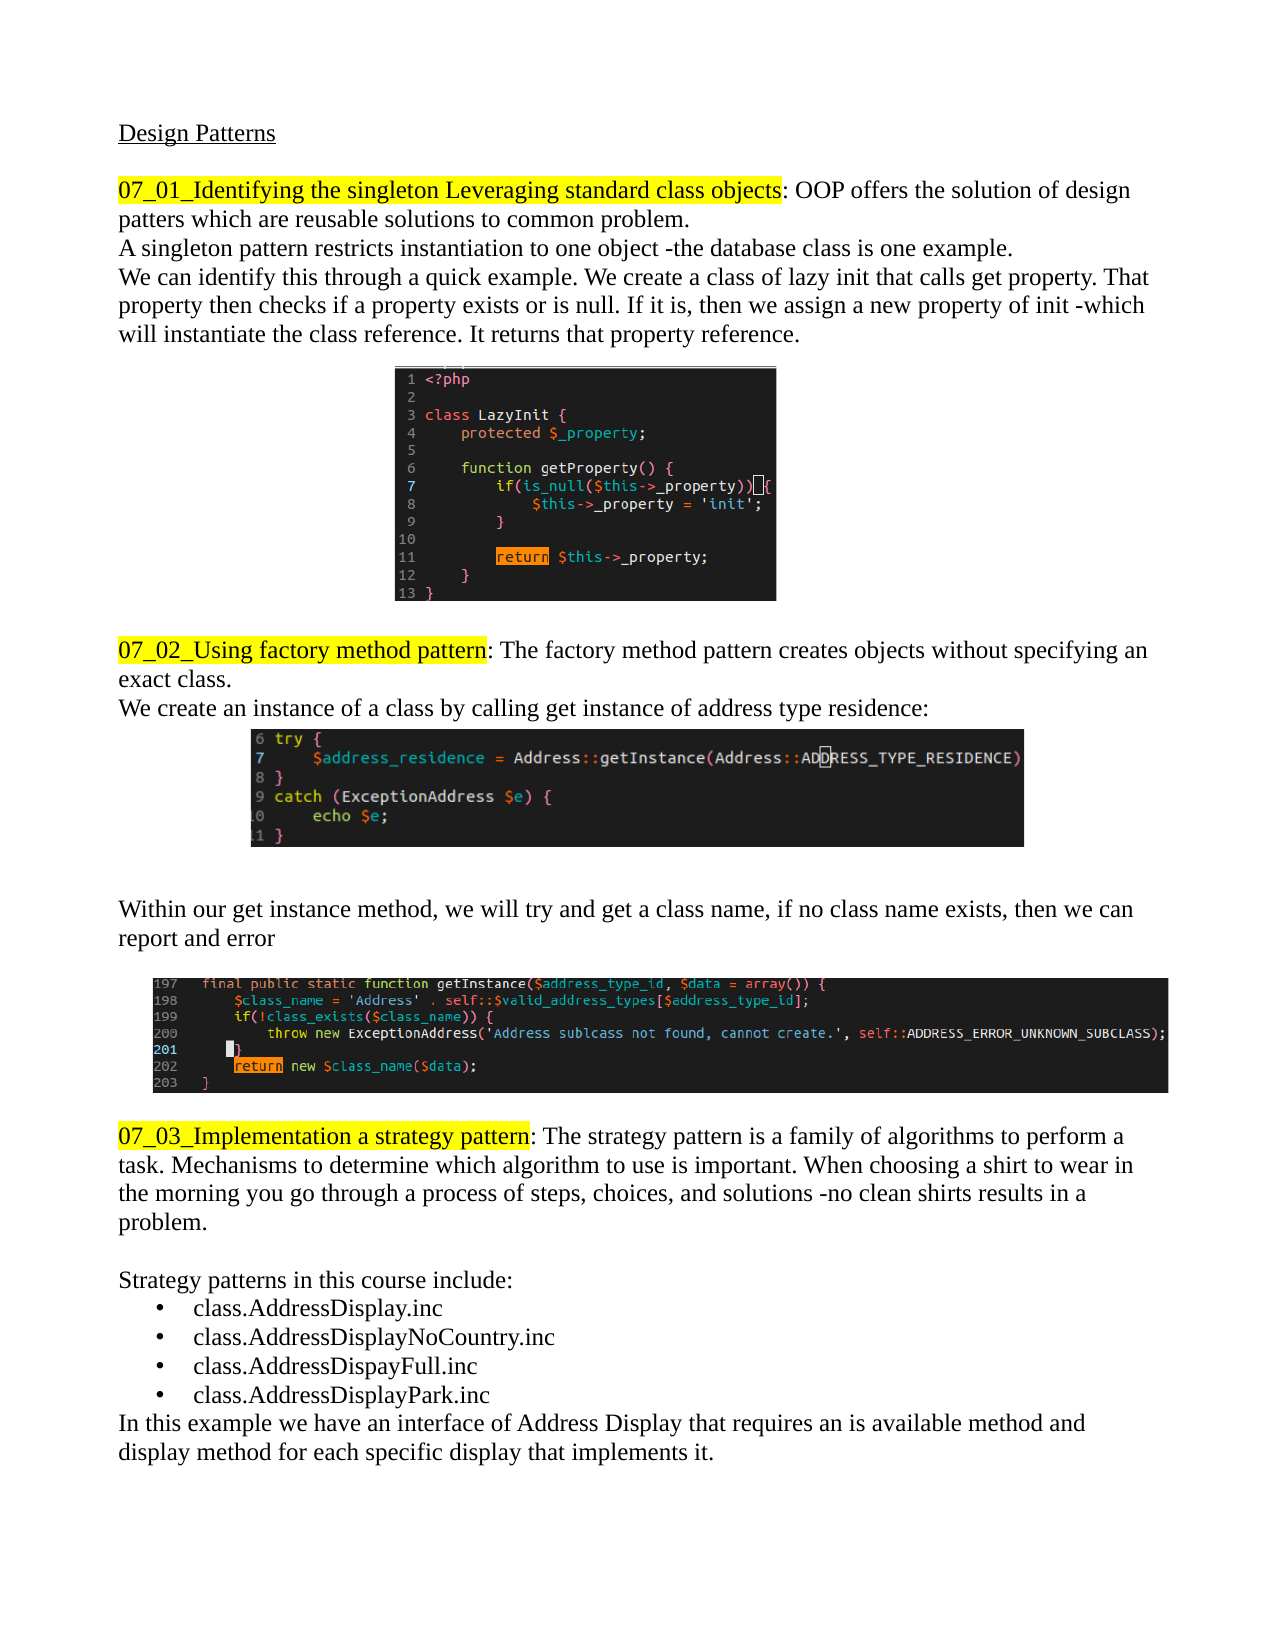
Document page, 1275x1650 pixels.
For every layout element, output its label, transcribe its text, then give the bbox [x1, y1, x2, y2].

text Within our get instance method, we will try and get a class name, if no class name exists, then we can report and error [118, 894, 1157, 952]
text Design Patterns [118, 118, 1157, 147]
text 07_03_Implementation a strategy pattern: The strategy pattern is a family of algorithms to perform a task. Mechanisms to determine which algorithm to use is important. When choosing a shirt to wear in the morning you go through a process of steps, choices, and solutions -no clean shirts results in a problem. [118, 1121, 1157, 1236]
list class.AddressDisplayNoCountry.inc [156, 1322, 1157, 1351]
text In this example we have an interface of Address Display that requires an is available method and display method for each specific display that implements it. [118, 1408, 1157, 1466]
picture [394, 366, 777, 601]
text A singleton pattern restricts instantiation to one object -the database class is one example. [118, 233, 1157, 262]
text Strategy patterns in this course include: [118, 1265, 1157, 1293]
list class.AddressDispayFull.inc [156, 1351, 1157, 1380]
text We create an instance of a class by calling get instance of address type residence: [118, 693, 1157, 722]
text 07_01_Identifying the singleton Leveraging standard class objects: OOP offers the solution of design patters which are reusable solutions to common problem. [118, 176, 1157, 233]
list class.AddressDisplayPark.inc [156, 1380, 1157, 1408]
list class.AddressDisplay.inc [156, 1293, 1157, 1322]
picture [152, 978, 1169, 1093]
text 07_02_Using factory method pattern: The factory method pattern creates objects without specifying an exact class. [118, 636, 1157, 693]
picture [250, 729, 1025, 847]
text We can identify this through a quick example. We create a class of lazy init that calls get property. That property then checks if a property exists or is null. If it is, then we assign a new property of init -which will instantiate the class reference. It returns that property reference. [118, 262, 1157, 348]
